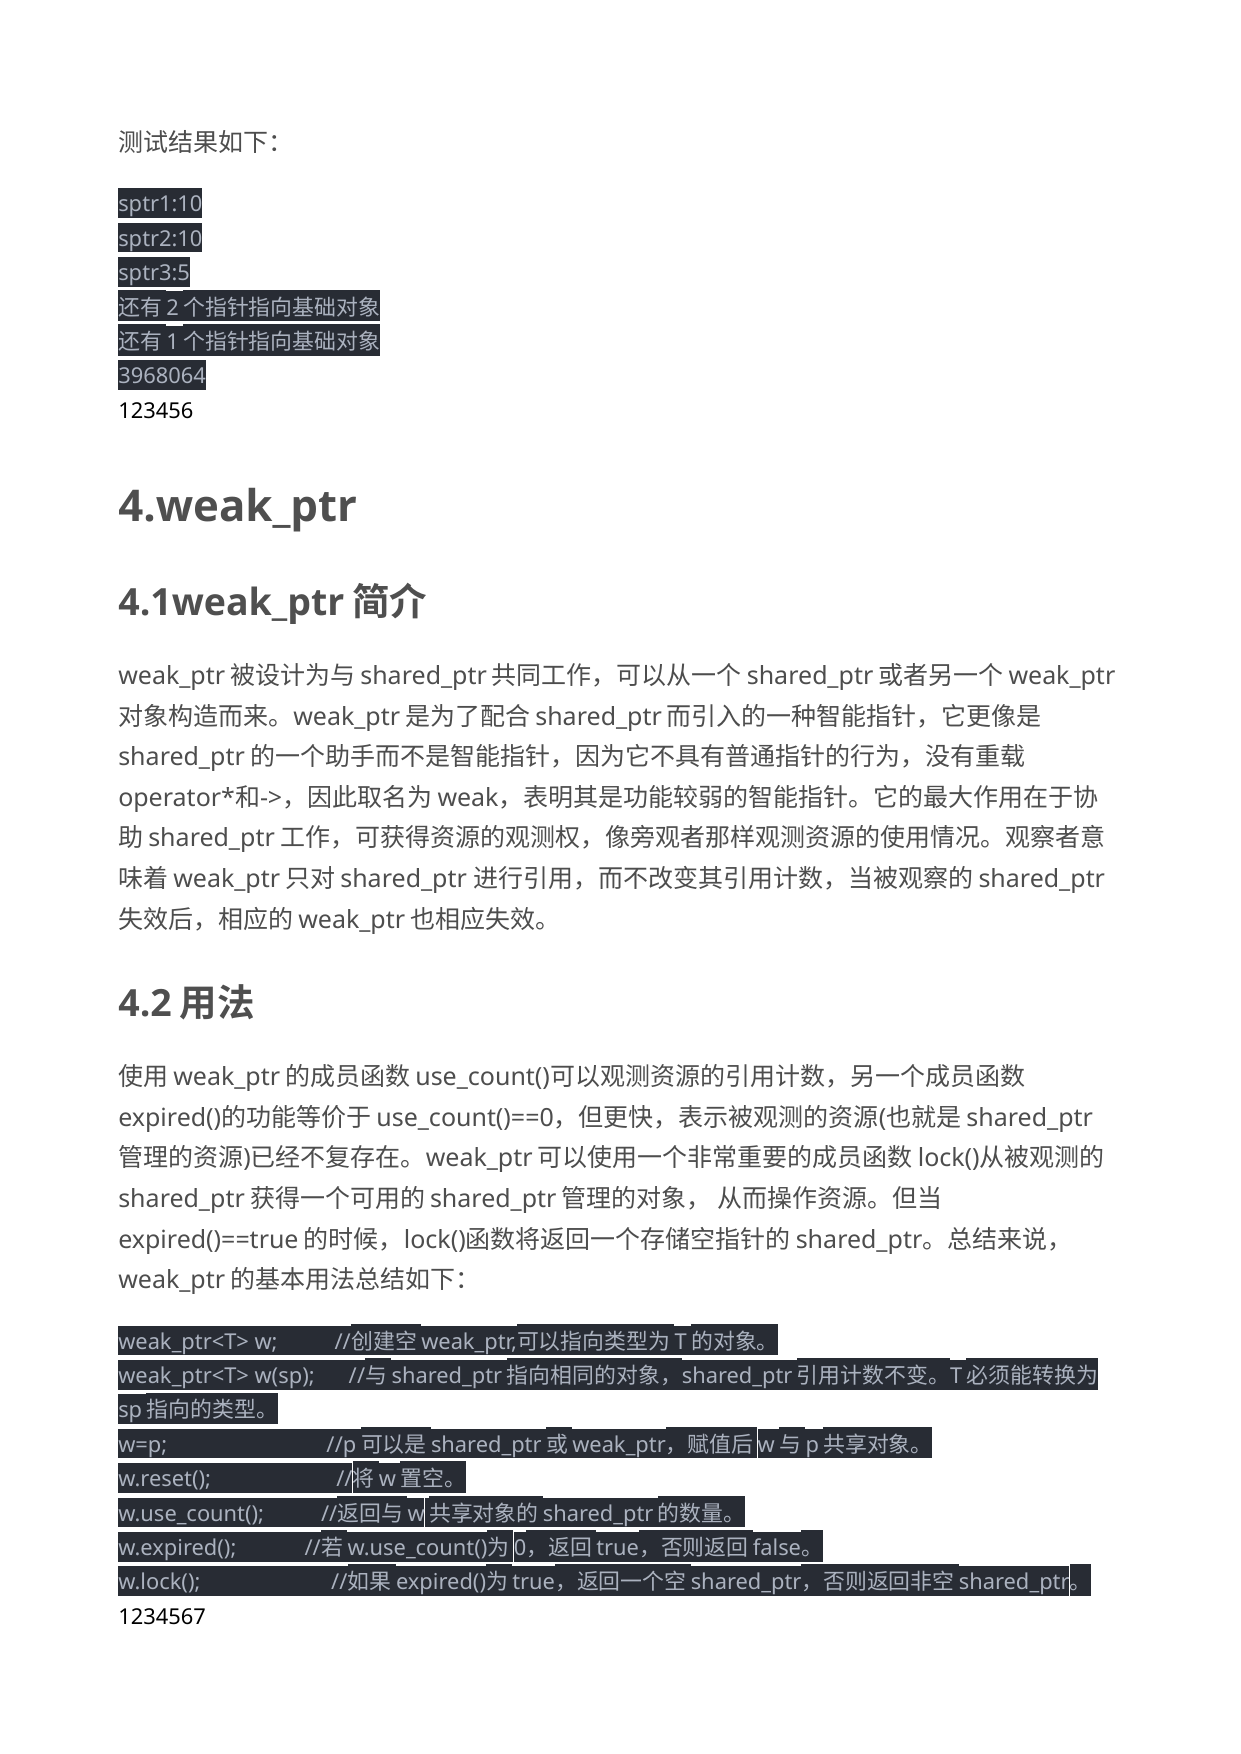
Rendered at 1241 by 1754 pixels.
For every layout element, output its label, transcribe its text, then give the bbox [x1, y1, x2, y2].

text w.use_count(); //返回与w共享对象的shared_ptr的数量。 [118, 1493, 1122, 1527]
text weak_ptr<T> w(sp); //与shared_ptr指向相同的对象，shared_ptr引用计数不变。T必须能转换为sp指向的类型。 [118, 1355, 1122, 1424]
text 使用weak_ptr的成员函数use_count()可以观测资源的引用计数，另一个成员函数expired()的功能等价于use_count()==0，但更快，表示被观测的资源(也就是shared_ptr管理的资源)已经不复存在。weak_ptr可以使用一个非常重要的成员函数lock()从被观测的shared_ptr获得一个可用的shared_ptr管理的对象， 从而操作资源。但当expired()==true的时候，lock()函数将返回一个存储空指针的shared_ptr。总结来说，weak_ptr的基本用法总结如下： [118, 1052, 1122, 1296]
text 123456 [118, 390, 1122, 424]
text weak_ptr<T> w; //创建空weak_ptr,可以指向类型为T的对象。 [118, 1321, 1122, 1355]
text 1234567 [118, 1596, 1122, 1630]
subtitle 4.weak_ptr [118, 474, 1122, 534]
text 测试结果如下： [118, 118, 1122, 159]
text w=p; //p可以是shared_ptr或weak_ptr，赋值后w与p共享对象。 [118, 1424, 1122, 1458]
text w.expired(); //若w.use_count()为0，返回true，否则返回false。 [118, 1527, 1122, 1562]
text sptr3:5 [118, 252, 1122, 287]
subtitle 4.1weak_ptr简介 [118, 571, 1122, 626]
text 还有1个指针指向基础对象 [118, 321, 1122, 356]
subtitle 4.2用法 [118, 973, 1122, 1027]
text sptr1:10 [118, 184, 1122, 218]
text w.reset(); //将w置空。 [118, 1458, 1122, 1493]
text weak_ptr被设计为与shared_ptr共同工作，可以从一个shared_ptr或者另一个weak_ptr对象构造而来。weak_ptr是为了配合shared_ptr而引入的一种智能指针，它更像是shared_ptr的一个助手而不是智能指针，因为它不具有普通指针的行为，没有重载operator*和->，因此取名为weak，表明其是功能较弱的智能指针。它的最大作用在于协助shared_ptr工作，可获得资源的观测权，像旁观者那样观测资源的使用情况。观察者意味着weak_ptr只对shared_ptr 进行引用，而不改变其引用计数，当被观察的shared_ptr失效后，相应的weak_ptr也相应失效。 [118, 651, 1122, 935]
text 3968064 [118, 356, 1122, 390]
text w.lock(); //如果expired()为true，返回一个空shared_ptr，否则返回非空shared_ptr。 [118, 1562, 1122, 1596]
text sptr2:10 [118, 218, 1122, 252]
text 还有2个指针指向基础对象 [118, 287, 1122, 321]
